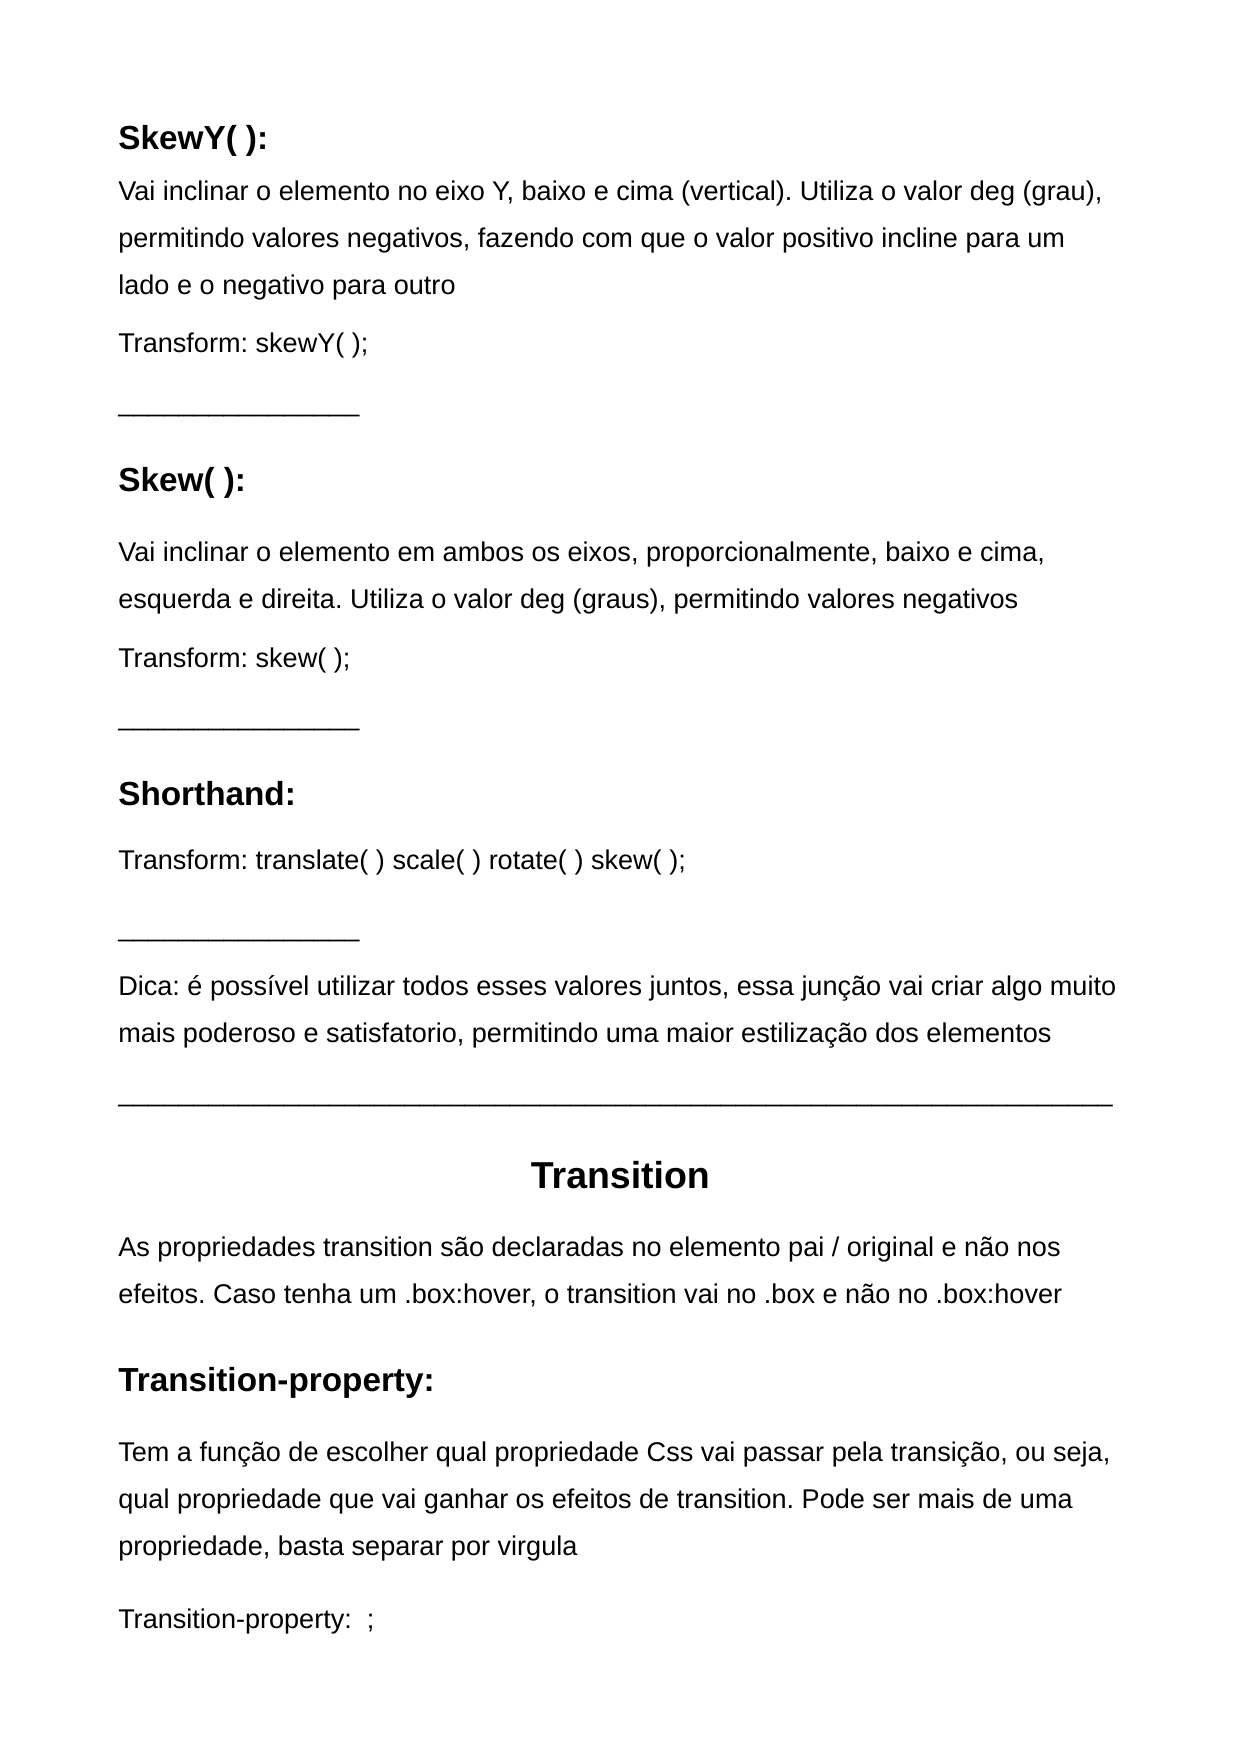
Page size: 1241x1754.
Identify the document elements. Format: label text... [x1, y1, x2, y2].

text Transform: skew( ); [118, 642, 1122, 673]
text Vai inclinar o elemento em ambos os eixos, proporcionalmente, baixo e cima, esquerda e direita. Utiliza o valor deg (graus), permitindo valores negativos [118, 536, 1122, 614]
text Transform: translate( ) scale( ) rotate( ) skew( ); [118, 844, 1122, 875]
subtitle SkewY( ): [118, 118, 1122, 157]
subtitle Transition [118, 1154, 1122, 1197]
text As propriedades transition são declaradas no elemento pai / original e não nos efeitos. Caso tenha um .box:hover, o transition vai no .box e não no .box:hover [118, 1231, 1122, 1309]
text ________________ [118, 386, 1122, 417]
text Tem a função de escolher qual propriedade Css vai passar pela transição, ou seja, qual propriedade que vai ganhar os efeitos de transition. Pode ser mais de uma propriedade, basta separar por virgula [118, 1436, 1122, 1561]
subtitle Transition-property: [118, 1360, 1122, 1398]
text Transform: skewY( ); [118, 327, 1122, 359]
text Dica: é possível utilizar todos esses valores juntos, essa junção vai criar algo muito mais poderoso e satisfatorio, permitindo uma maior estilização dos elementos [118, 970, 1122, 1048]
subtitle Skew( ): [118, 460, 1122, 498]
text ________________ [118, 700, 1122, 732]
text Transition-property: ; [118, 1603, 1122, 1634]
text ________________ [118, 911, 1122, 943]
text Vai inclinar o elemento no eixo Y, baixo e cima (vertical). Utiliza o valor deg (grau), permitindo valores negativos, fazendo com que o valor positivo incline para um lado e o negativo para outro [118, 175, 1122, 300]
subtitle Shorthand: [118, 774, 1122, 812]
text __________________________________________________________________ [118, 1076, 1122, 1107]
